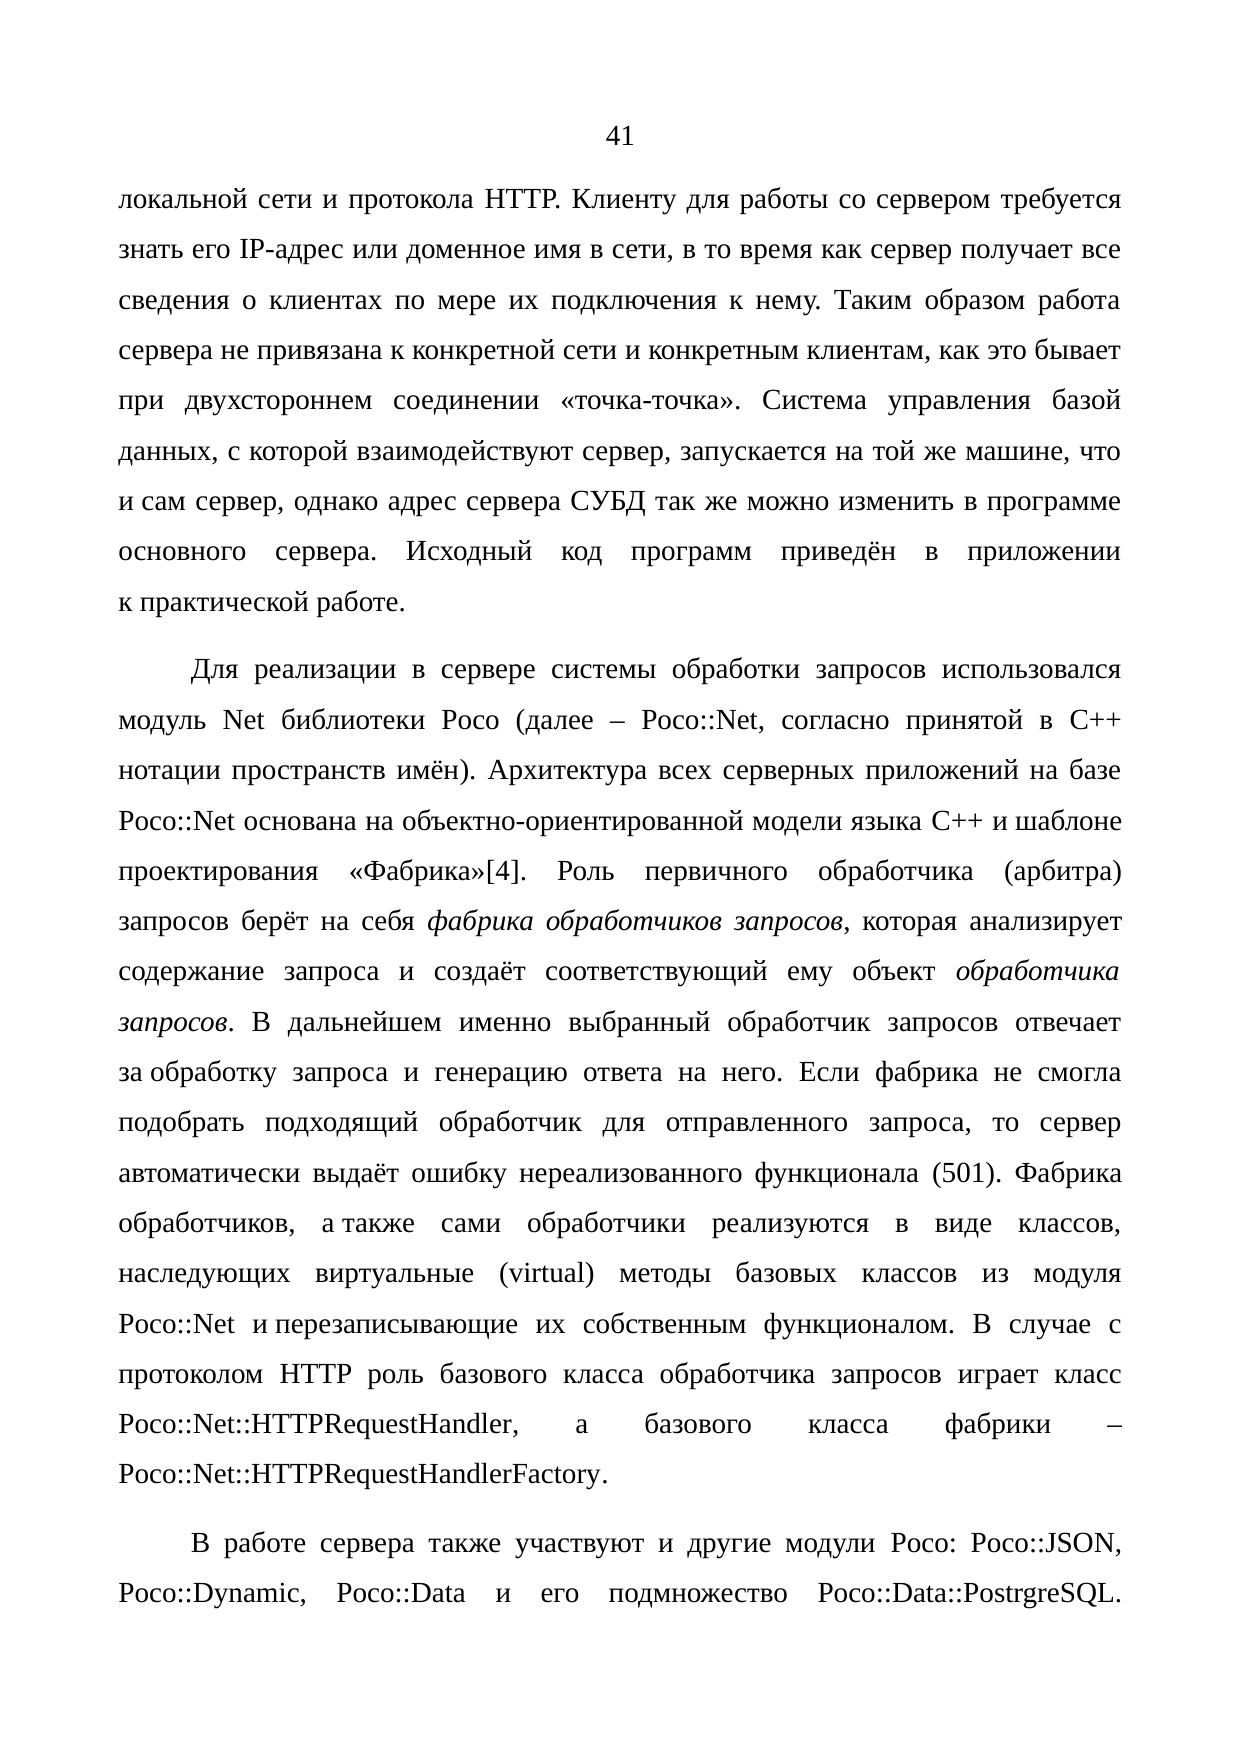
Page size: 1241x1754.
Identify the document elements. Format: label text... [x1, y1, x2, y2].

text локальной сети и протокола HTTP. Клиенту для работы со сервером требуется знать его IP-адрес или доменное имя в сети, в то время как сервер получает все сведения о клиентах по мере их подключения к нему. Таким образом работа сервера не привязана к конкретной сети и конкретным клиентам, как это бывает при двухстороннем соединении «точка-точка». Система управления базой данных, с которой взаимодействуют сервер, запускается на той же машине, что и сам сервер, однако адрес сервера СУБД так же можно изменить в программе основного сервера. Исходный код программ приведён в приложении к практической работе. [118, 181, 1122, 617]
text В работе сервера также участвуют и другие модули Poco: Poco::JSON, Poco::Dynamic, Poco::Data и его подмножество Poco::Data::PostrgreSQL. [118, 1525, 1122, 1608]
text Для реализации в сервере системы обработки запросов использовался модуль Net библиотеки Poco (далее – Poco::Net, согласно принятой в C++ нотации пространств имён). Архитектура всех серверных приложений на базе Poco::Net основана на объектно-ориентированной модели языка C++ и шаблоне проектирования «Фабрика»[4]. Роль первичного обработчика (арбитра) запросов берёт на себя фабрика обработчиков запросов, которая анализирует содержание запроса и создаёт соответствующий ему объект обработчика запросов. В дальнейшем именно выбранный обработчик запросов отвечает за обработку запроса и генерацию ответа на него. Если фабрика не смогла подобрать подходящий обработчик для отправленного запроса, то сервер автоматически выдаёт ошибку нереализованного функционала (501). Фабрика обработчиков, а также сами обработчики реализуются в виде классов, наследующих виртуальные (virtual) методы базовых классов из модуля Poco::Net и перезаписывающие их собственным функционалом. В случае с протоколом HTTP роль базового класса обработчика запросов играет класс Poco::Net::HTTPRequestHandler, а базового класса фабрики – Poco::Net::HTTPRequestHandlerFactory. [118, 652, 1122, 1490]
